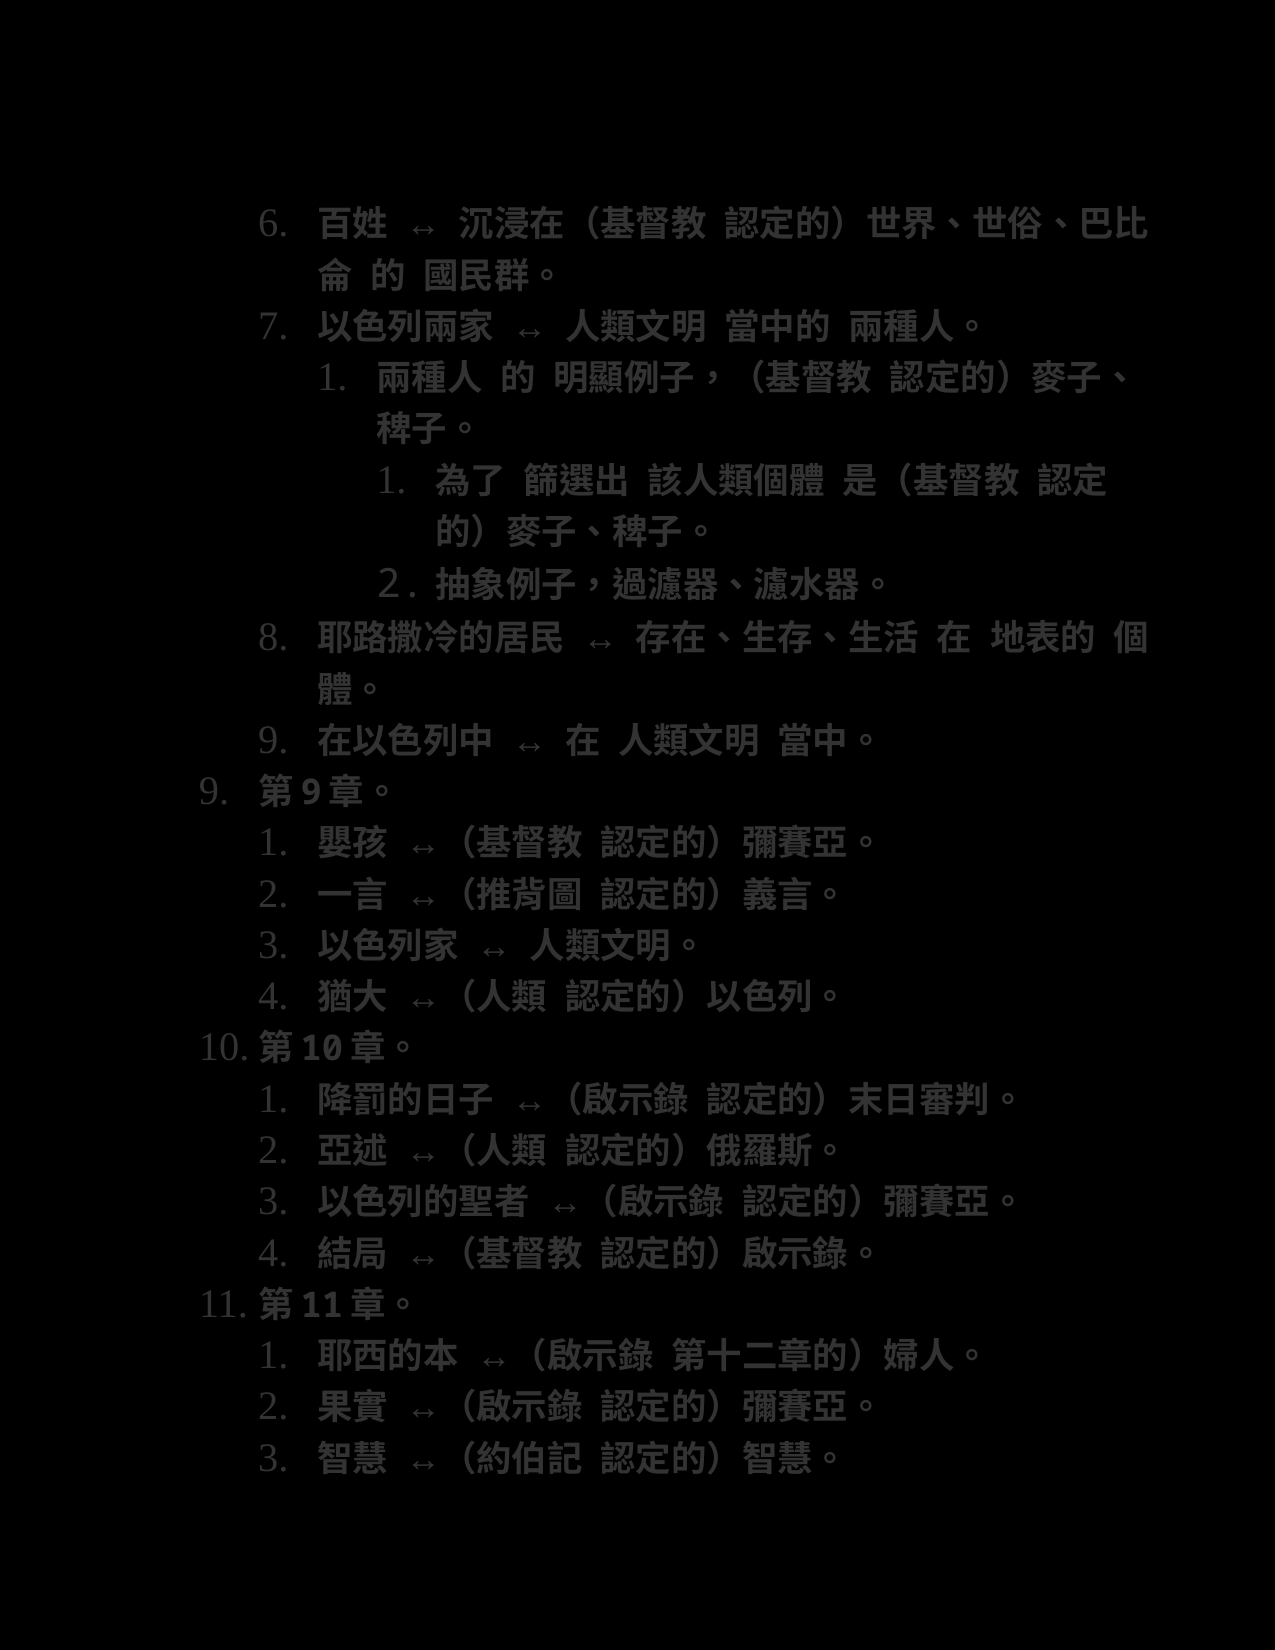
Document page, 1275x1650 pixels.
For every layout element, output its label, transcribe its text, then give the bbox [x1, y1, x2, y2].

list 果實 ↔（啟示錄 認定的）彌賽亞。 [258, 1379, 1157, 1430]
list 耶路撒冷的居民 ↔ 存在、生存、生活 在 地表的 個體。 [258, 610, 1157, 712]
list 百姓 ↔ 沉浸在（基督教 認定的）世界、世俗、巴比侖 的 國民群。 [258, 196, 1157, 298]
list 第11章。 [199, 1276, 1157, 1327]
list 在以色列中 ↔ 在 人類文明 當中。 [258, 712, 1157, 763]
list 智慧 ↔（約伯記 認定的）智慧。 [258, 1430, 1157, 1481]
list 一言 ↔（推背圖 認定的）義言。 [258, 866, 1157, 917]
list 為了 篩選出 該人類個體 是（基督教 認定的）麥子、稗子。 [376, 452, 1157, 554]
list 以色列家 ↔ 人類文明。 [258, 917, 1157, 968]
list 兩種人 的 明顯例子，（基督教 認定的）麥子、稗子。 [317, 349, 1157, 452]
list 以色列的聖者 ↔（啟示錄 認定的）彌賽亞。 [258, 1174, 1157, 1225]
list 嬰孩 ↔（基督教 認定的）彌賽亞。 [258, 815, 1157, 866]
list 降罰的日子 ↔（啟示錄 認定的）末日審判。 [258, 1071, 1157, 1122]
list 亞述 ↔（人類 認定的）俄羅斯。 [258, 1122, 1157, 1174]
list 耶西的本 ↔（啟示錄 第十二章的）婦人。 [258, 1327, 1157, 1379]
list 以色列兩家 ↔ 人類文明 當中的 兩種人。 [258, 298, 1157, 349]
list 猶大 ↔（人類 認定的）以色列。 [258, 968, 1157, 1020]
list 抽象例子，過濾器、濾水器。 [376, 554, 1157, 610]
list 結局 ↔（基督教 認定的）啟示錄。 [258, 1225, 1157, 1276]
list 第10章。 [199, 1020, 1157, 1071]
list 第9章。 [199, 763, 1157, 815]
